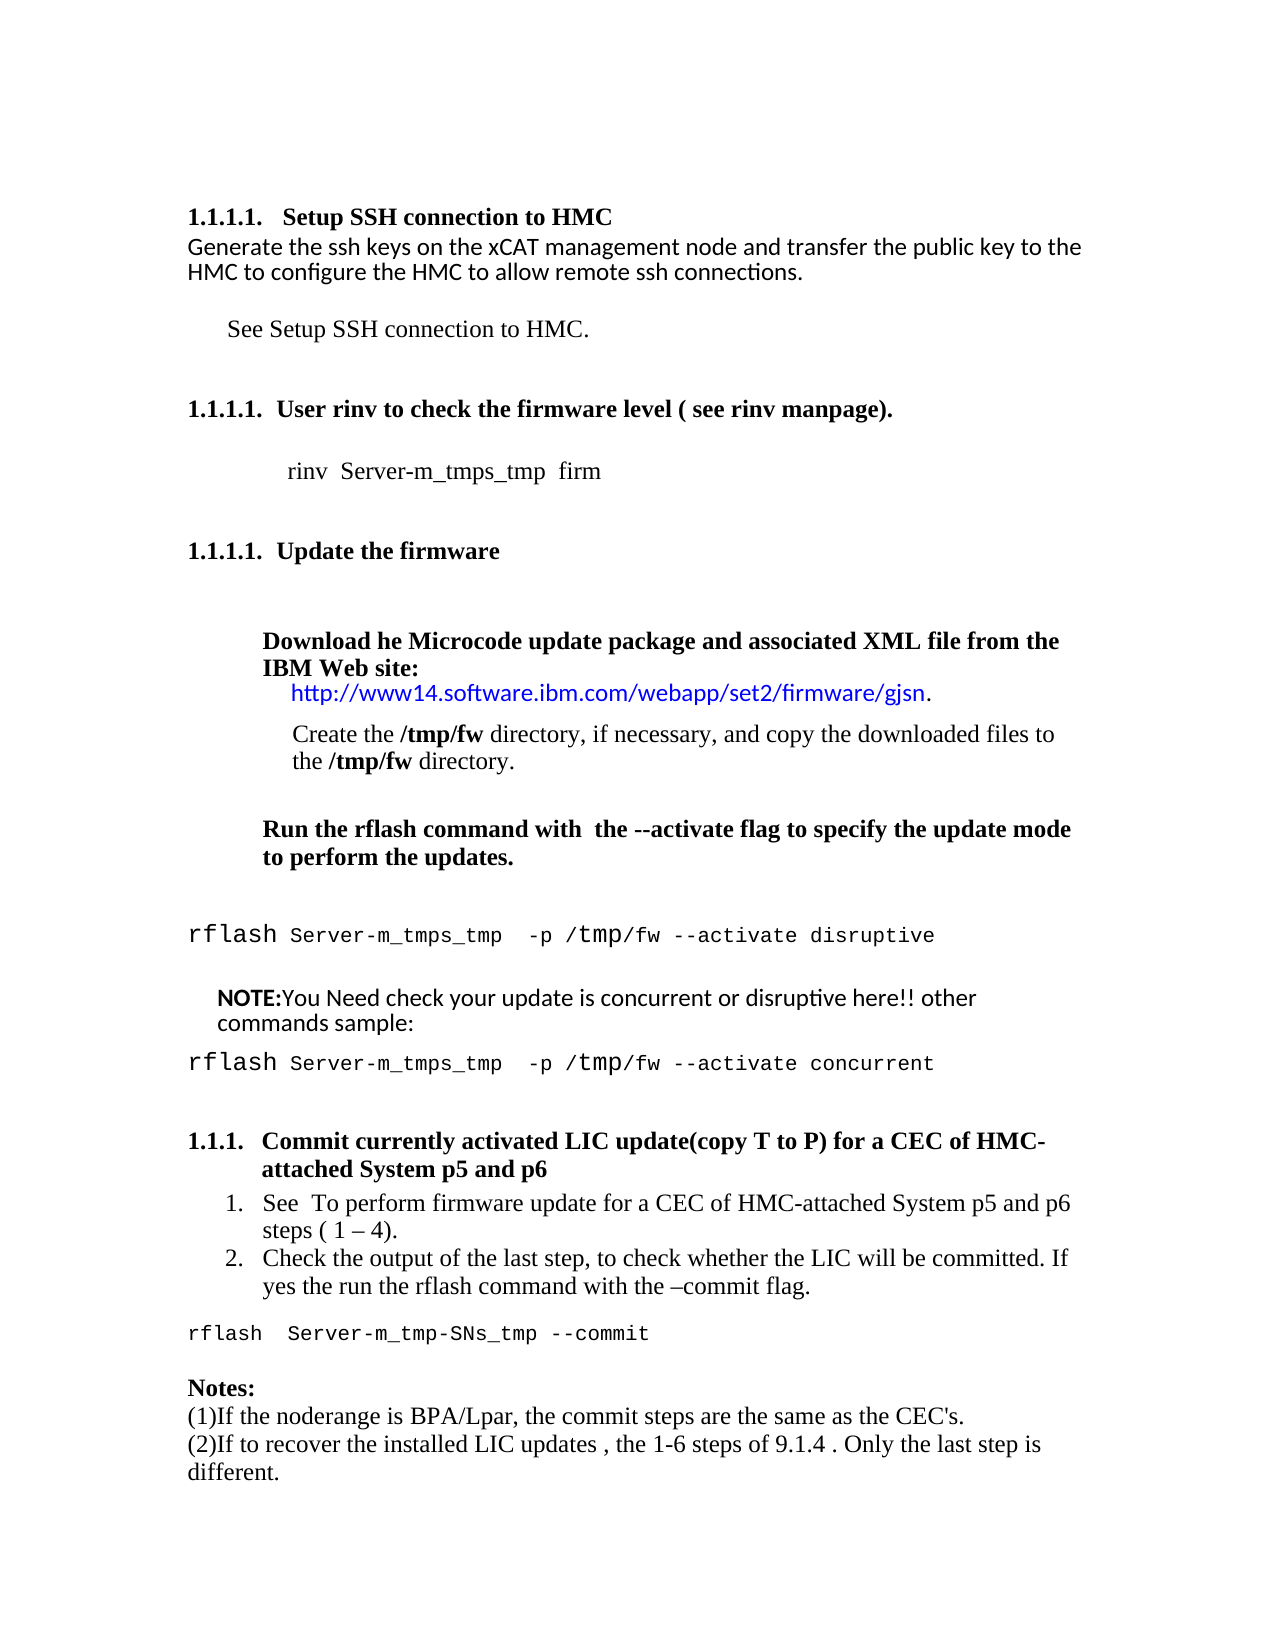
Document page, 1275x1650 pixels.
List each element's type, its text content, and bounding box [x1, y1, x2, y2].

text Notes: [187, 1374, 1087, 1402]
list Run the rflash command with the --activate flag to specify the update mode to perform the updates. [225, 815, 1087, 871]
list If the noderange is BPA/Lpar, the commit steps are the same as the CEC's. [187, 1402, 1087, 1430]
text rflash Server-m_tmps_tmp -p /tmp/fw --activate disruptive [187, 922, 1087, 950]
list If to recover the installed LIC updates , the 1-6 steps of 9.1.4 . Only the last step is different. [187, 1430, 1087, 1485]
list Generate the ssh keys on the xCAT management node and transfer the public key to the HMC to configure the HMC to allow remote ssh connections. [187, 237, 1087, 287]
list Download he Microcode update package and associated XML file from the IBM Web site: [225, 627, 1087, 682]
list See To perform firmware update for a CEC of HMC-attached System p5 and p6 steps ( 1 – 4). [225, 1189, 1087, 1244]
subtitle Setup SSH connection to HMC [187, 203, 1087, 230]
list See Setup SSH connection to HMC. [187, 315, 1087, 343]
text NOTE:You Need check your update is concurrent or disruptive here!! other commands sample: [217, 987, 1087, 1037]
subtitle Commit currently activated LIC update(copy T to P) for a CEC of HMC-attached System p5 and p6 [187, 1127, 1087, 1182]
text http://www14.software.ibm.com/webapp/set2/firmware/gjsn. [217, 682, 1087, 707]
text rflash Server-m_tmps_tmp -p /tmp/fw --activate concurrent [187, 1050, 1087, 1078]
list Create the /tmp/fw directory, if necessary, and copy the downloaded files to the /tmp/fw directory. [254, 720, 1087, 775]
subtitle User rinv to check the firmware level ( see rinv manpage). [187, 395, 1087, 423]
list Check the output of the last step, to check whether the LIC will be committed. If yes the run the rflash command with the –commit flag. [225, 1244, 1087, 1299]
text rinv Server-m_tmps_tmp firm [187, 457, 1087, 485]
text rflash Server-m_tmp-SNs_tmp --commit [187, 1323, 1087, 1347]
subtitle Update the firmware [187, 537, 1087, 565]
